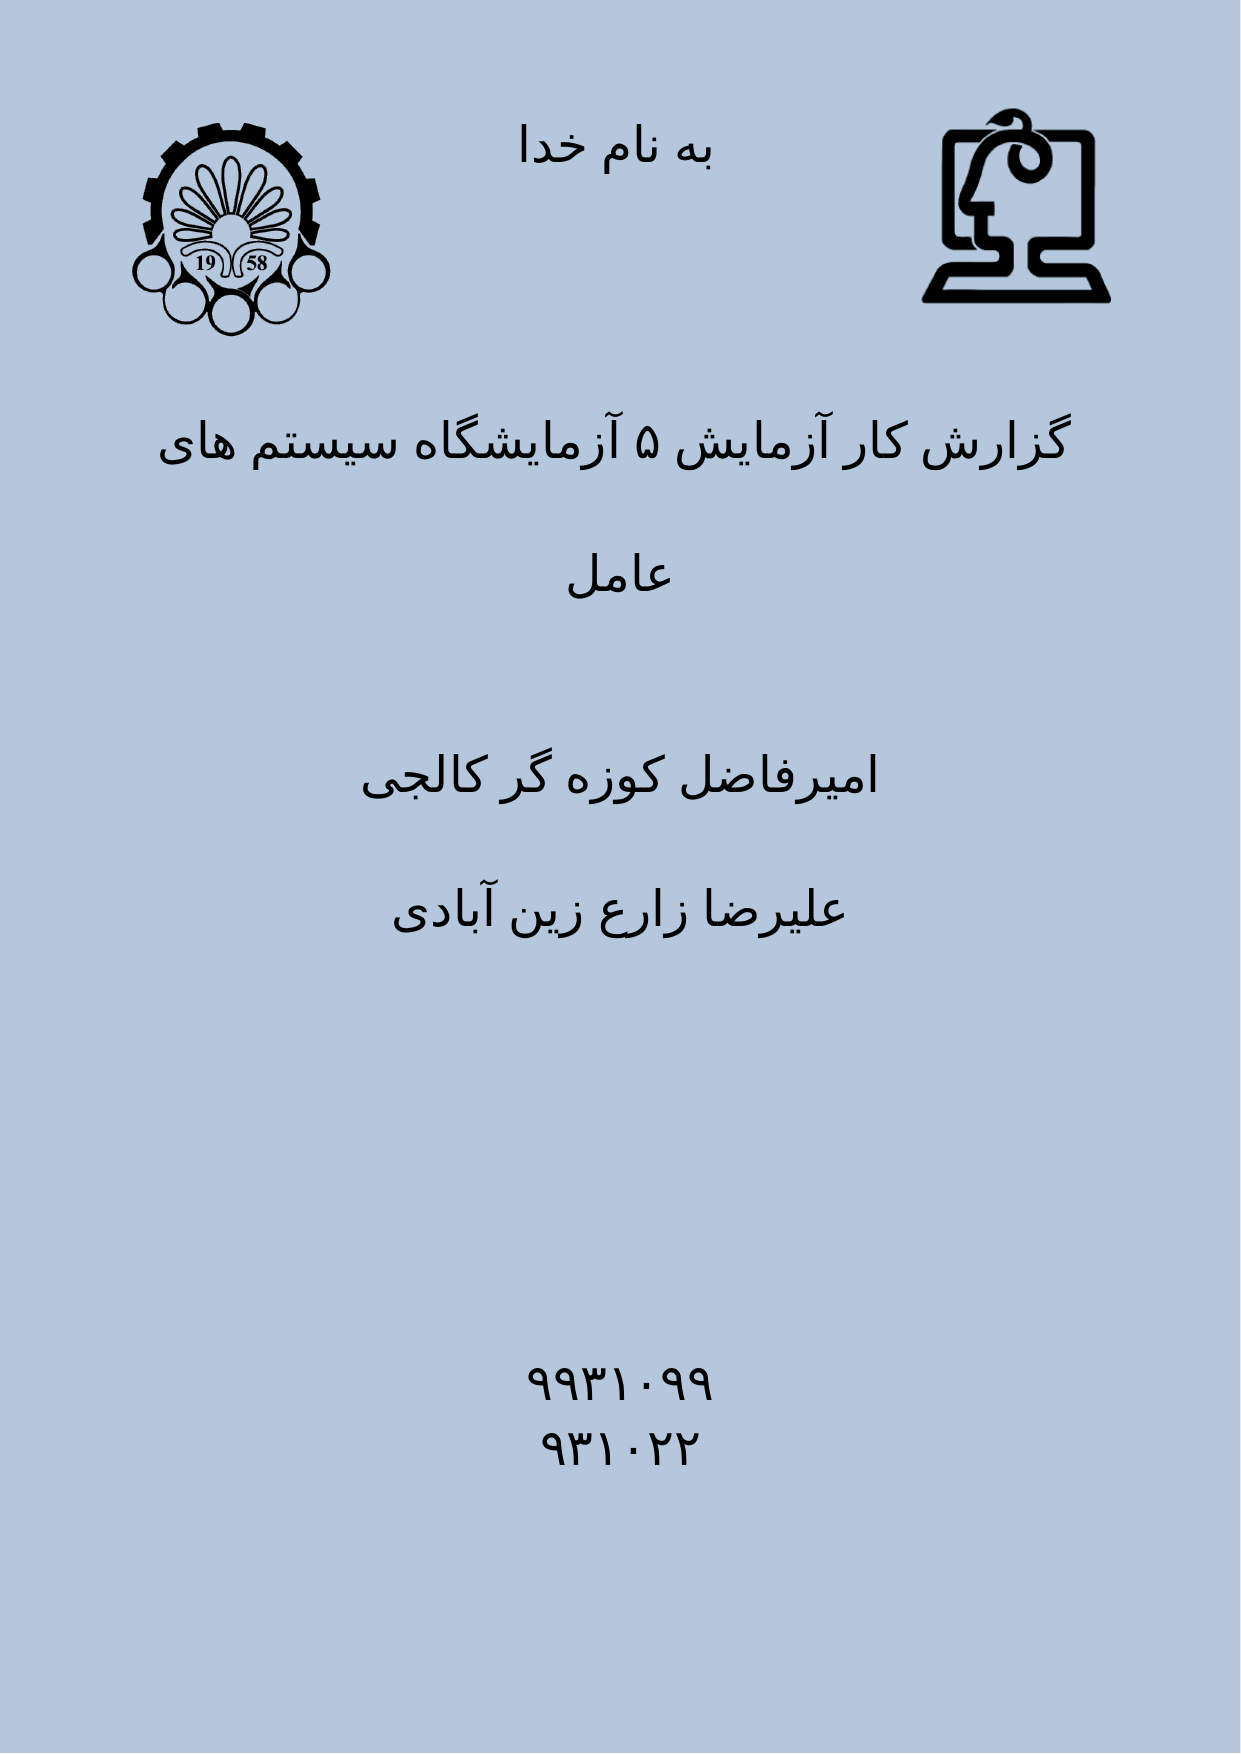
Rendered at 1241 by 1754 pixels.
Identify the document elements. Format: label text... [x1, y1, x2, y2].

text [1111, 118, 1122, 183]
text علیرضا زارع زین آبادی [118, 881, 1122, 947]
text به نام خدا [118, 118, 912, 183]
text ۹۹۳۱۰۹۹ [118, 1355, 1122, 1421]
text گزارش کار آزمایش ۵ آزمایشگاه سیستم های [118, 413, 1122, 478]
text امیرفاضل کوزه گر کالجی [118, 748, 1122, 813]
picture [912, 97, 1111, 312]
text ۹۳۱۰۲۲ [118, 1421, 1122, 1486]
picture [129, 123, 333, 343]
text عامل [118, 547, 1122, 612]
